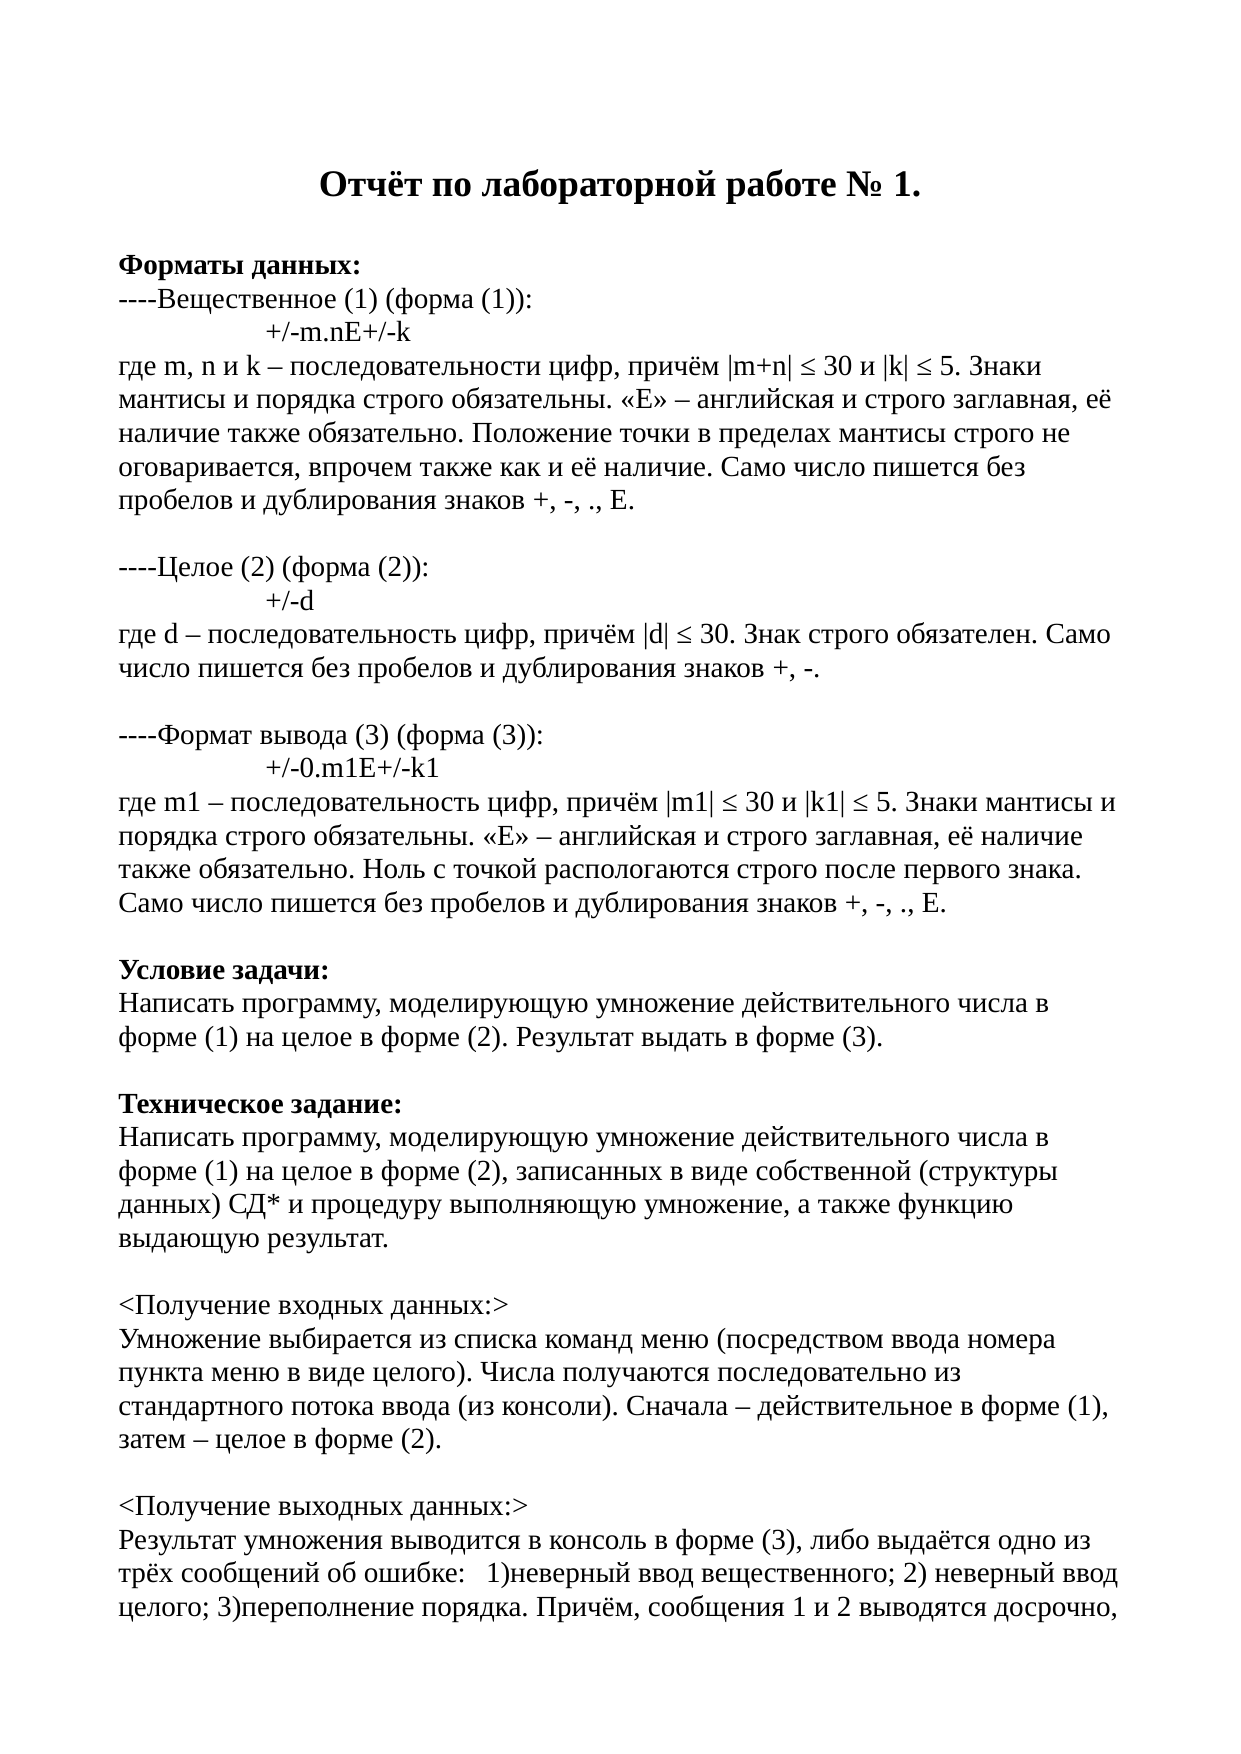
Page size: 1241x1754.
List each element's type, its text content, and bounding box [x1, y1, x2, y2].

text <Получение выходных данных:> [118, 1488, 1122, 1522]
text Умножение выбирается из списка команд меню (посредством ввода номера пункта меню в виде целого). Числа получаются последовательно из стандартного потока ввода (из консоли). Сначала – действительное в форме (1), затем – целое в форме (2). [118, 1321, 1122, 1455]
text ----Формат вывода (3) (форма (3)): [118, 717, 1122, 751]
text Форматы данных: [118, 247, 1122, 281]
text +/-0.m1E+/-k1 [118, 751, 1122, 784]
text Результат умножения выводится в консоль в форме (3), либо выдаётся одно из трёх сообщений об ошибке: 1)неверный ввод вещественного; 2) неверный ввод целого; 3)переполнение порядка. Причём, сообщения 1 и 2 выводятся досрочно, [118, 1522, 1122, 1623]
text Отчёт по лабораторной работе № 1. [118, 161, 1122, 204]
text где m, n и k – последовательности цифр, причём |m+n| ≤ 30 и |k| ≤ 5. Знаки мантисы и порядка строго обязательны. «E» – английская и строго заглавная, её наличие также обязательно. Положение точки в пределах мантисы строго не оговаривается, впрочем также как и её наличие. Само число пишется без пробелов и дублирования знаков +, -, ., E. [118, 348, 1122, 516]
text где d – последовательность цифр, причём |d| ≤ 30. Знак строго обязателен. Само число пишется без пробелов и дублирования знаков +, -. [118, 616, 1122, 683]
text Техническое задание: [118, 1086, 1122, 1119]
text ----Целое (2) (форма (2)): [118, 549, 1122, 583]
text где m1 – последовательность цифр, причём |m1| ≤ 30 и |k1| ≤ 5. Знаки мантисы и порядка строго обязательны. «E» – английская и строго заглавная, её наличие также обязательно. Ноль с точкой распологаются строго после первого знака. Само число пишется без пробелов и дублирования знаков +, -, ., E. [118, 784, 1122, 918]
text Условие задачи: [118, 952, 1122, 985]
text Написать программу, моделирующую умножение действительного числа в форме (1) на целое в форме (2). Результат выдать в форме (3). [118, 985, 1122, 1052]
text Написать программу, моделирующую умножение действительного числа в форме (1) на целое в форме (2), записанных в виде собственной (структуры данных) СД* и процедуру выполняющую умножение, а также функцию выдающую результат. [118, 1119, 1122, 1254]
text +/-m.nE+/-k [118, 314, 1122, 348]
text <Получение входных данных:> [118, 1287, 1122, 1321]
text +/-d [118, 583, 1122, 616]
text ----Вещественное (1) (форма (1)): [118, 281, 1122, 314]
